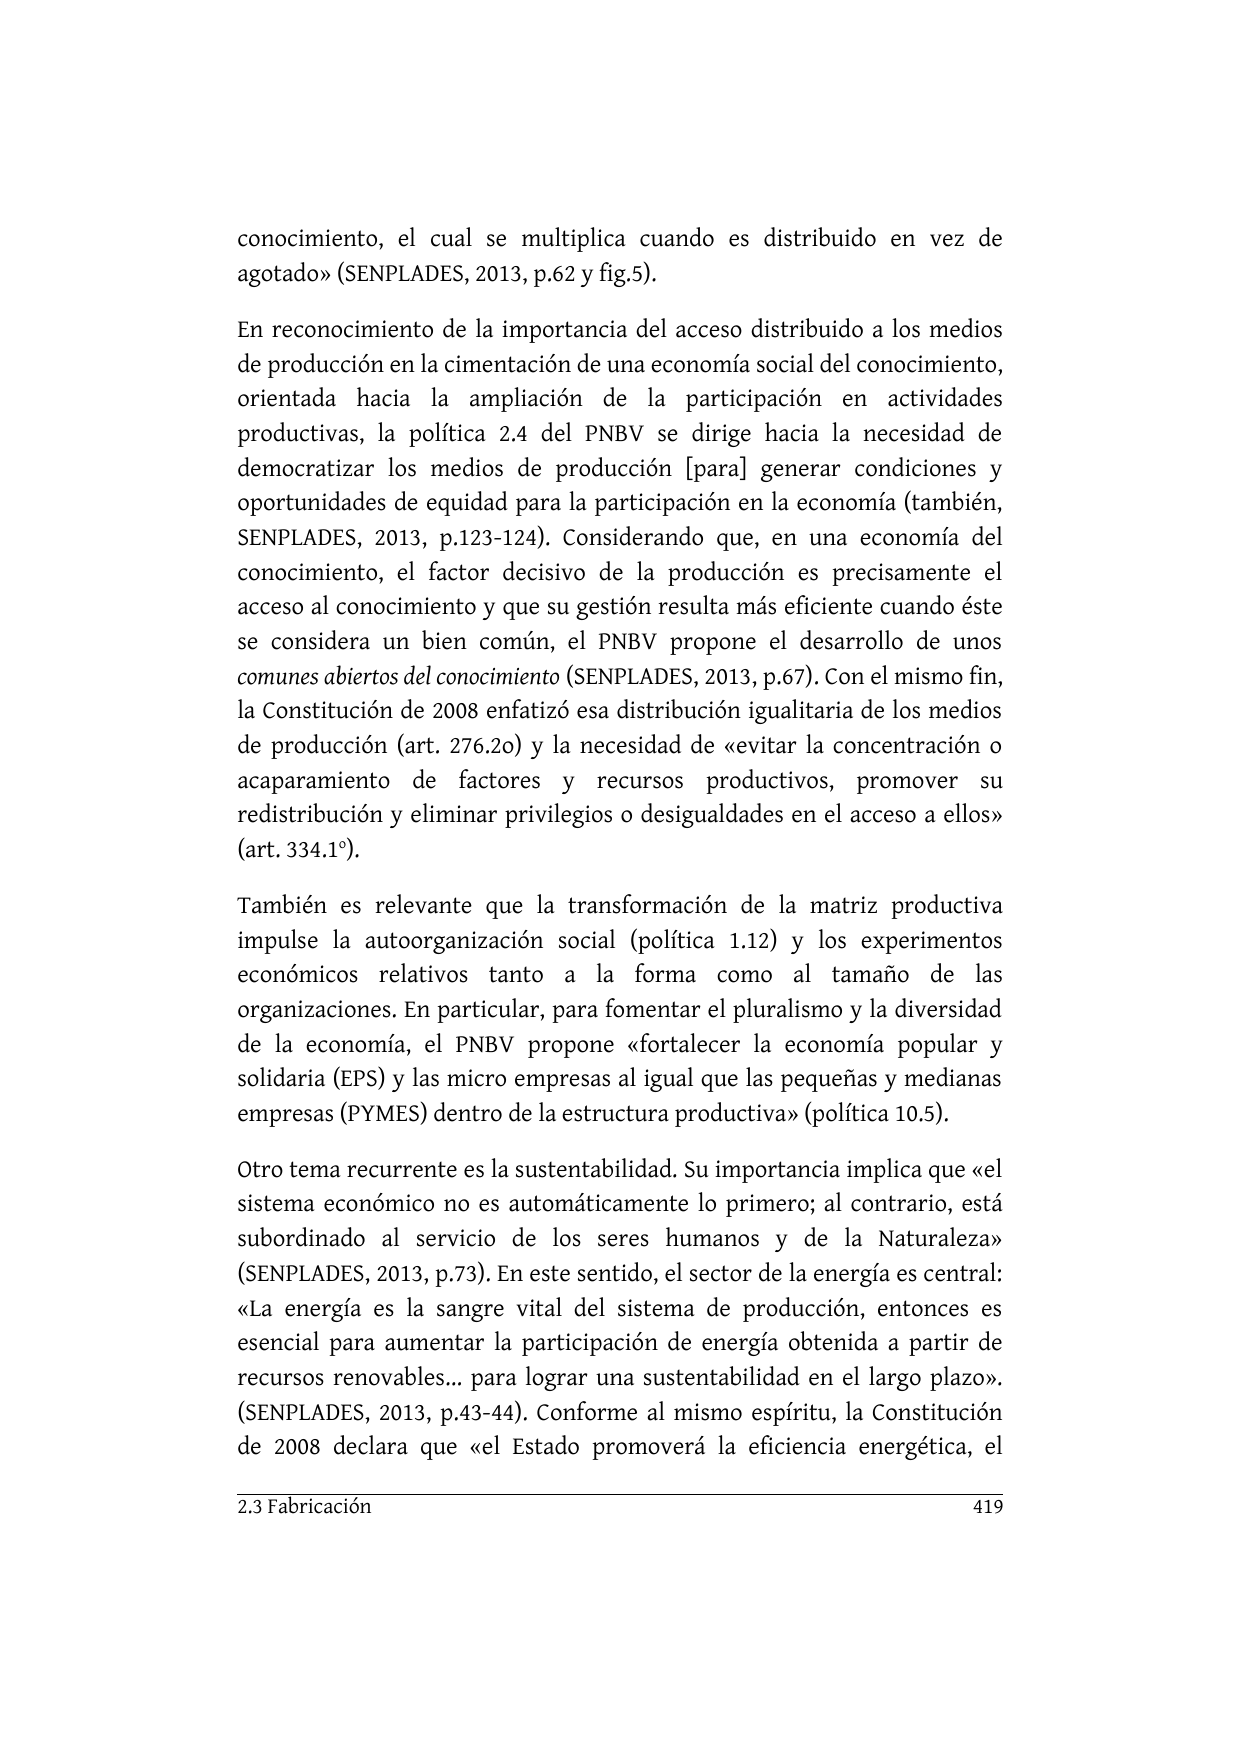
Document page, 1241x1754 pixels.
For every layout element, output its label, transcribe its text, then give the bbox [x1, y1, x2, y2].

text Otro tema recurrente es la sustentabilidad. Su importancia implica que «el sistema económico no es automáticamente lo primero; al contrario, está subordinado al servicio de los seres humanos y de la Naturaleza» (SENPLADES, 2013, p.73). En este sentido, el sector de la energía es central: «La energía es la sangre vital del sistema de producción, entonces es esencial para aumentar la participación de energía obtenida a partir de recursos renovables... para lograr una sustentabilidad en el largo plazo». (SENPLADES, 2013, p.43-44). Conforme al mismo espíritu, la Constitución de 2008 declara que «el Estado promoverá la eficiencia energética, el [237, 1155, 1003, 1462]
text conocimiento, el cual se multiplica cuando es distribuido en vez de agotado» (SENPLADES, 2013, p.62 y fig.5). [237, 225, 1003, 289]
text También es relevante que la transformación de la matriz productiva impulse la autoorganización social (política 1.12) y los experimentos económicos relativos tanto a la forma como al tamaño de las organizaciones. En particular, para fomentar el pluralismo y la diversidad de la economía, el PNBV propone «fortalecer la economía popular y solidaria (EPS) y las micro empresas al igual que las pequeñas y medianas empresas (PYMES) dentro de la estructura productiva» (política 10.5). [237, 891, 1003, 1128]
text En reconocimiento de la importancia del acceso distribuido a los medios de producción en la cimentación de una economía social del conocimiento, orientada hacia la ampliación de la participación en actividades productivas, la política 2.4 del PNBV se dirige hacia la necesidad de democratizar los medios de producción [para] generar condiciones y oportunidades de equidad para la participación en la economía (también, SENPLADES, 2013, p.123-124). Considerando que, en una economía del conocimiento, el factor decisivo de la producción es precisamente el acceso al conocimiento y que su gestión resulta más eficiente cuando éste se considera un bien común, el PNBV propone el desarrollo de unos comunes abiertos del conocimiento (SENPLADES, 2013, p.67). Con el mismo fin, la Constitución de 2008 enfatizó esa distribución igualitaria de los medios de producción (art. 276.2o) y la necesidad de «evitar la concentración o acaparamiento de factores y recursos productivos, promover su redistribución y eliminar privilegios o desigualdades en el acceso a ellos» (art. 334.1o). [237, 315, 1003, 865]
